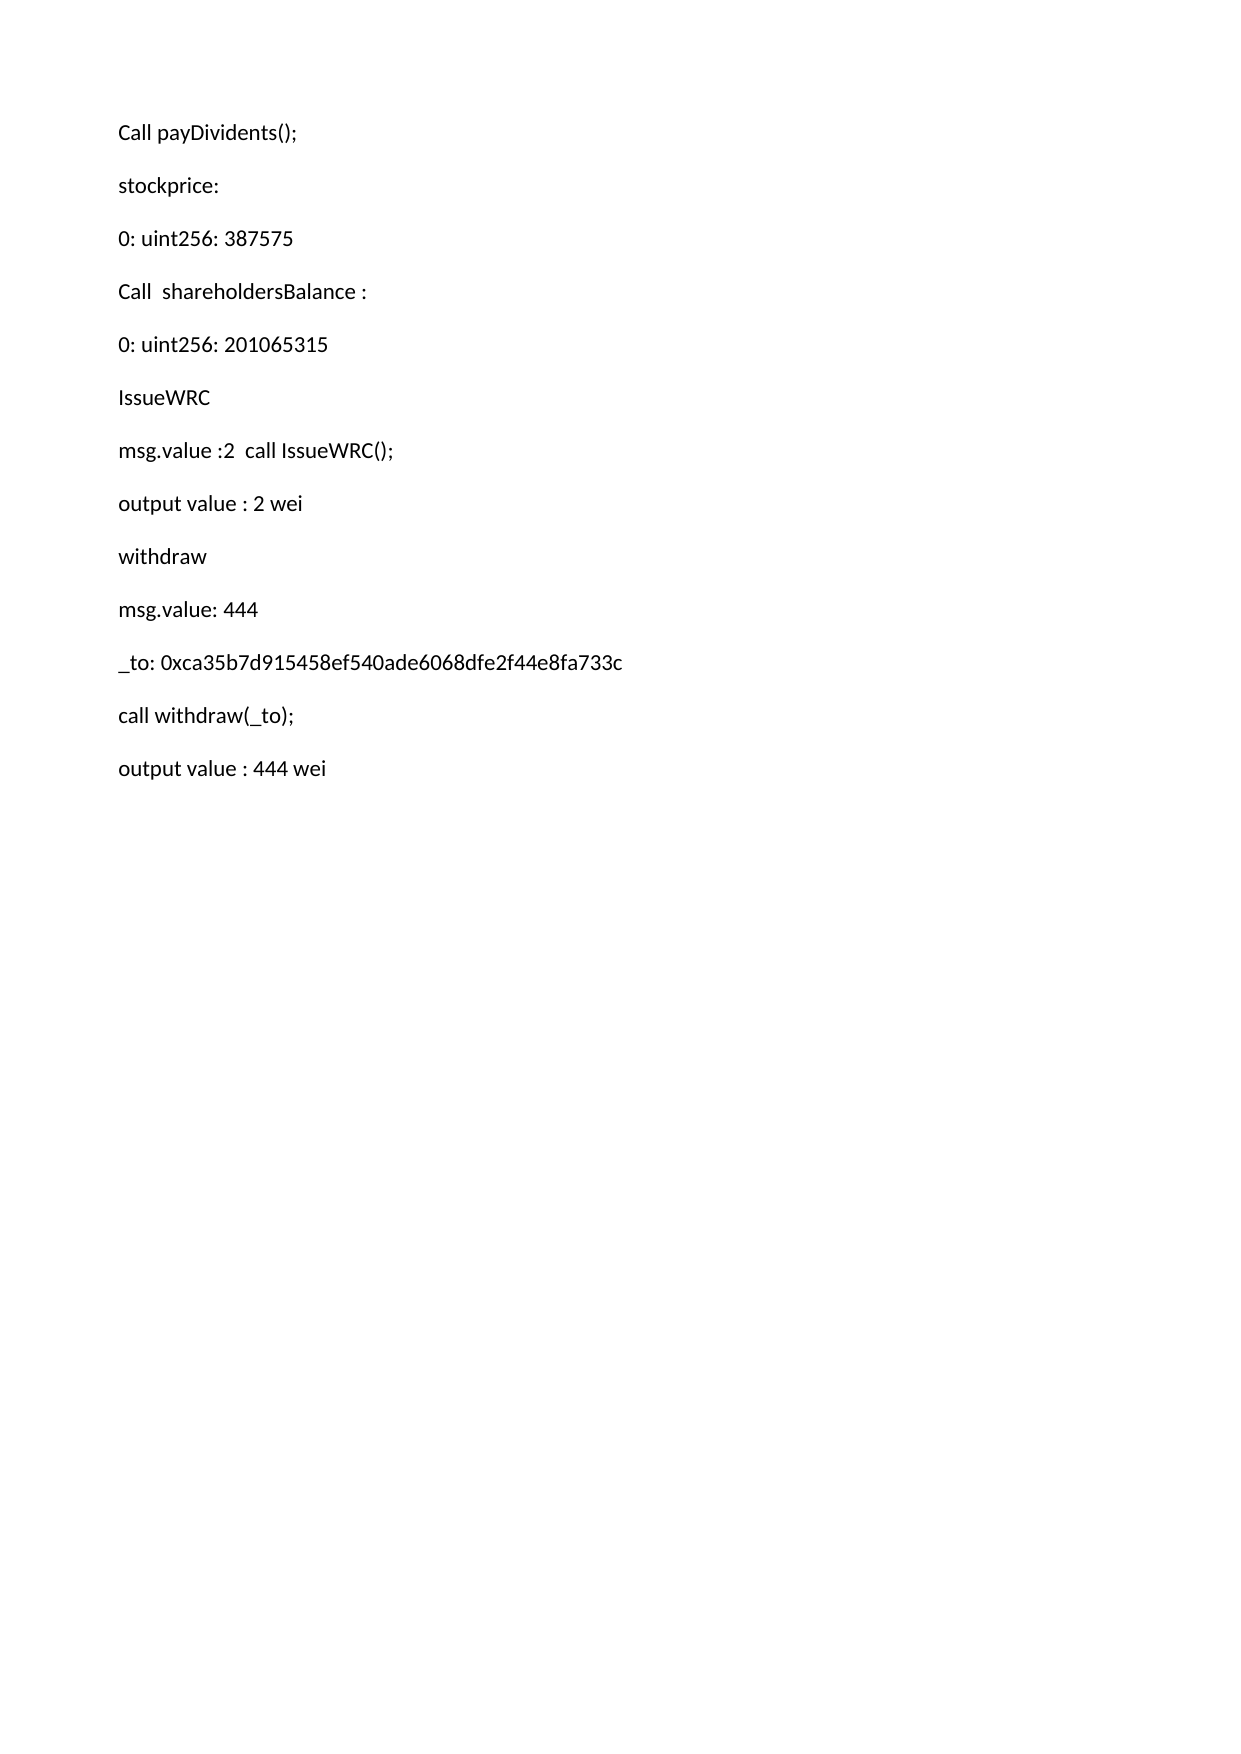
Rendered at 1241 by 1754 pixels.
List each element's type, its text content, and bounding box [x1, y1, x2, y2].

text IssueWRC [118, 383, 1122, 411]
text 0: uint256: 387575 [118, 224, 1122, 252]
text output value : 2 wei [118, 489, 1122, 517]
text stockprice: [118, 171, 1122, 199]
text _to: 0xca35b7d915458ef540ade6068dfe2f44e8fa733c [118, 648, 1122, 676]
text msg.value: 444 [118, 595, 1122, 623]
text Call shareholdersBalance : [118, 277, 1122, 305]
text withdraw [118, 542, 1122, 570]
text 0: uint256: 201065315 [118, 330, 1122, 358]
text msg.value :2 call IssueWRC(); [118, 436, 1122, 464]
text Call payDividents(); [118, 118, 1122, 146]
text call withdraw(_to); [118, 701, 1122, 729]
text output value : 444 wei [118, 754, 1122, 782]
